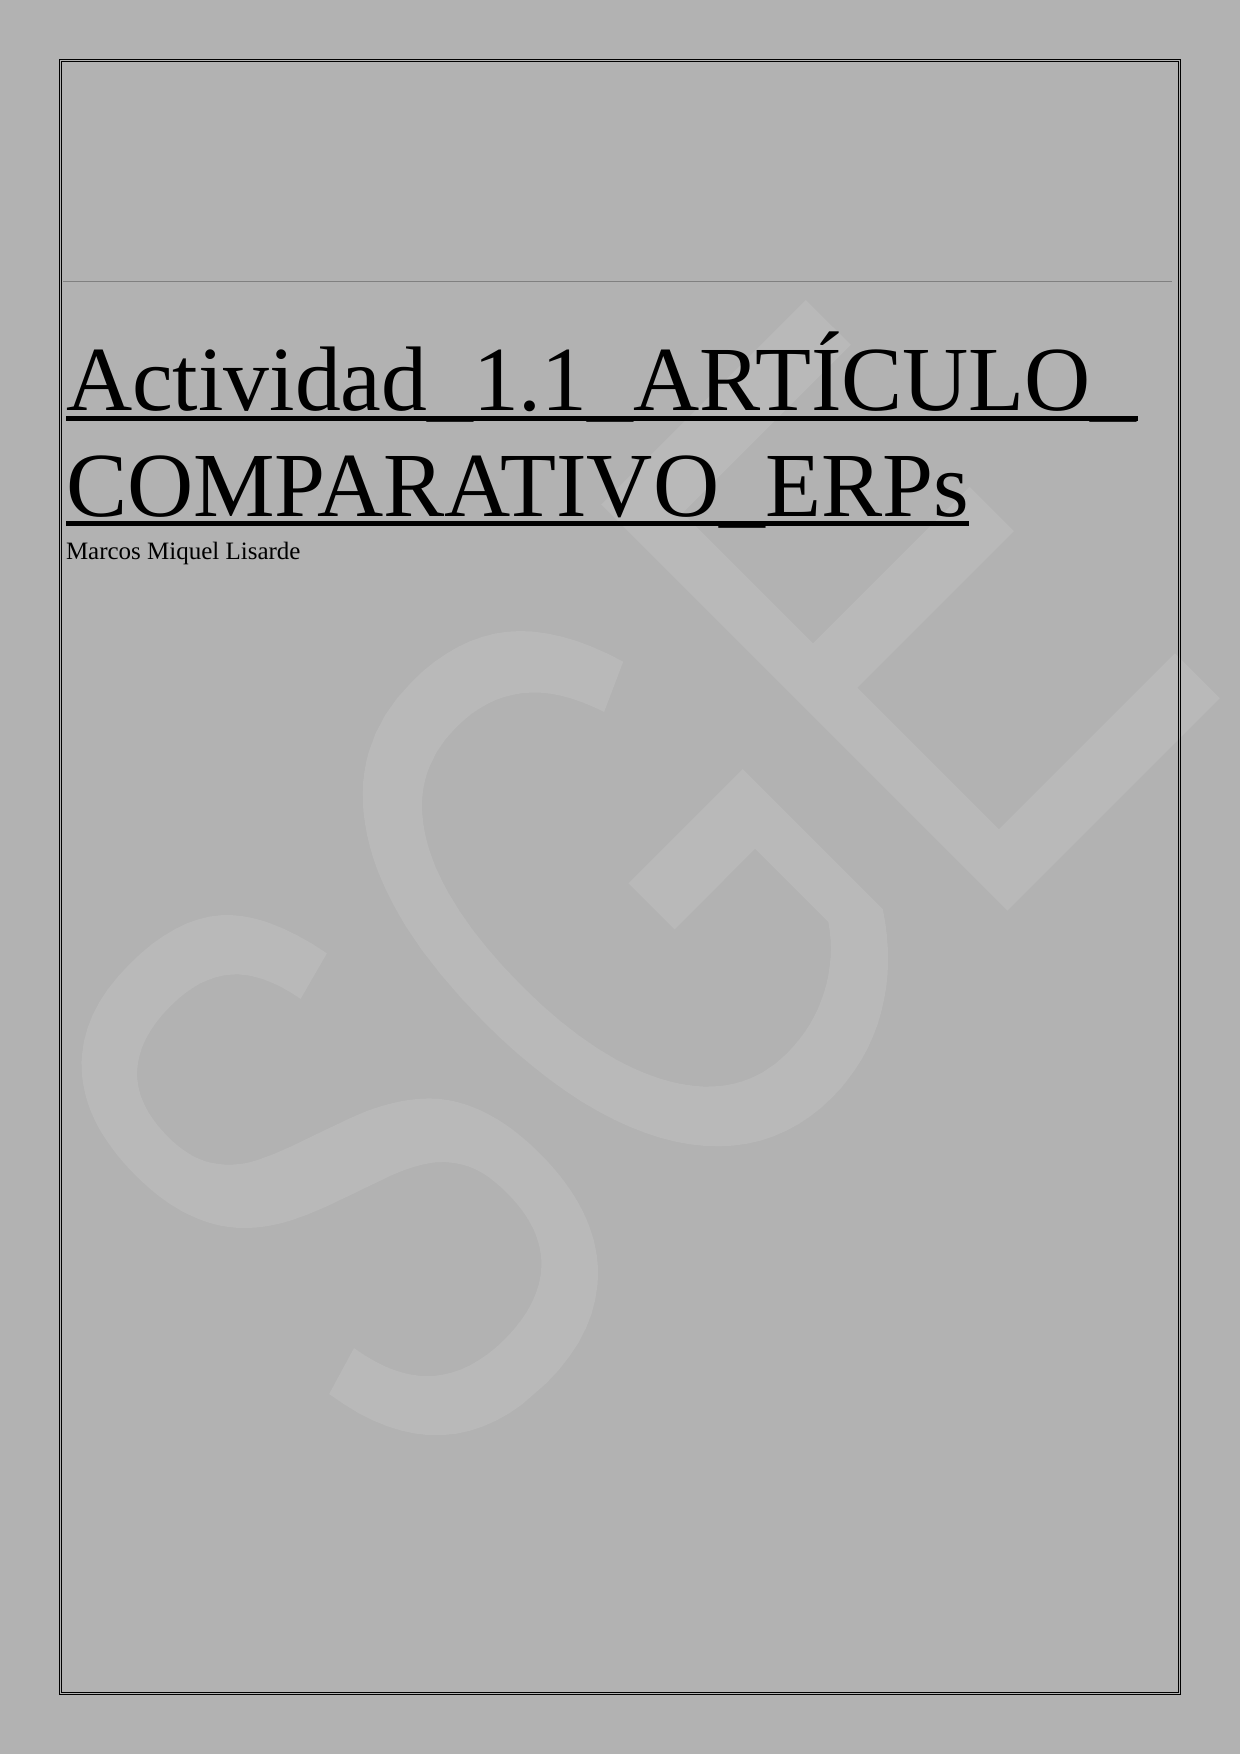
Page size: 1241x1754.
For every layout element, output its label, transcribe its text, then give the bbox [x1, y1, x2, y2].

text Actividad_1.1_ARTÍCULO_COMPARATIVO_ERPs [688, 325, 1174, 536]
text [707, 536, 919, 565]
text Marcos Miquel Lisarde [66, 536, 660, 565]
text [982, 536, 1174, 565]
text Actividad_1.1_ARTÍCULO_COMPARATIVO_ERPs [66, 526, 631, 536]
text Actividad_1.1_ARTÍCULO_COMPARATIVO_ERPs [66, 325, 779, 416]
text Actividad_1.1_ARTÍCULO_COMPARATIVO_ERPs [66, 421, 683, 521]
text Actividad_1.1_ARTÍCULO_COMPARATIVO_ERPs [697, 526, 929, 536]
